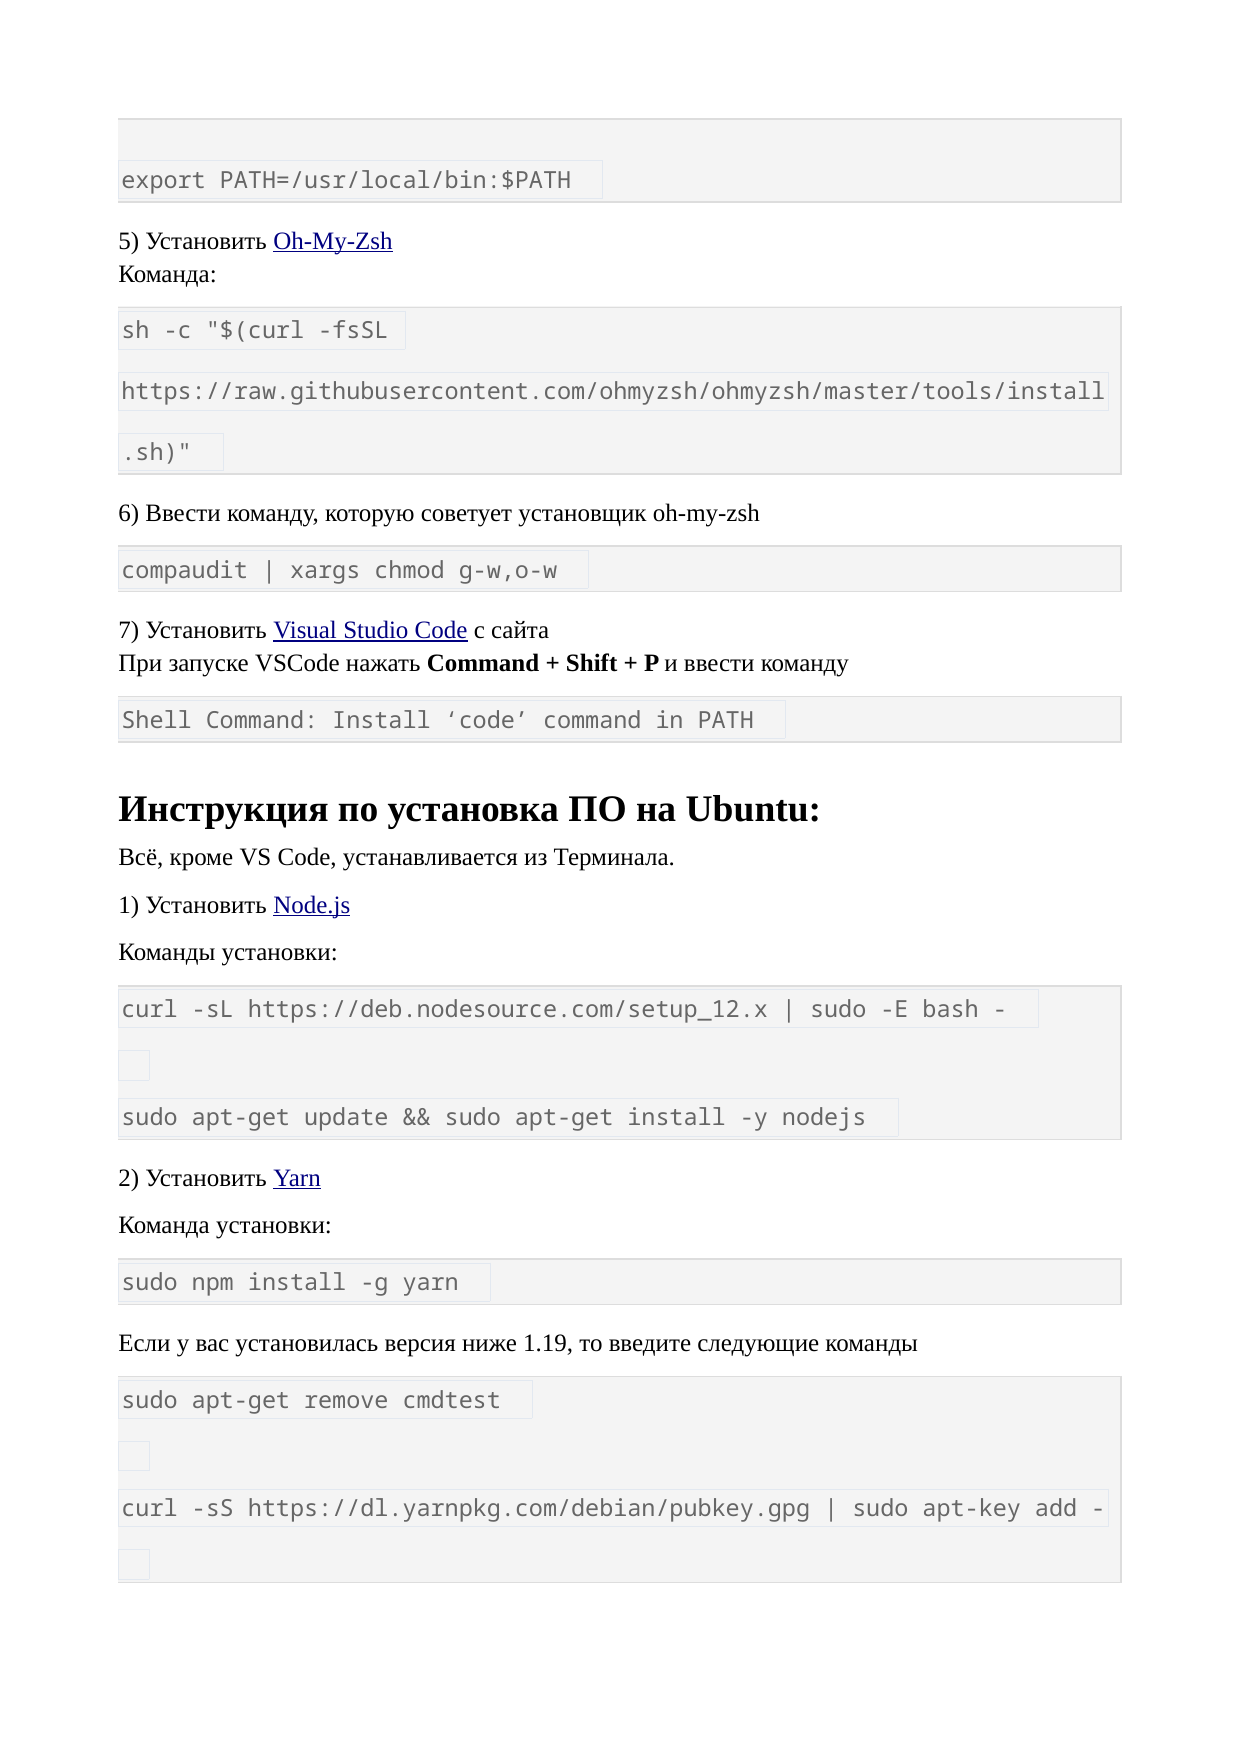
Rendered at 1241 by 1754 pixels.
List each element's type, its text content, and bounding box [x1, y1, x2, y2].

subtitle Инструкция по установка ПО на Ubuntu: [118, 786, 1122, 829]
text sudo apt-get remove cmdtest [118, 1377, 1120, 1418]
text 2) Установить Yarn [118, 1163, 1122, 1192]
text Если у вас установилась версия ниже 1.19, то введите следующие команды [118, 1328, 1122, 1357]
text Команда установки: [118, 1211, 1122, 1239]
text 5) Установить Oh-My-Zsh Команда: [118, 226, 1122, 287]
text Shell Command: Install ‘code’ command in PATH [118, 697, 1120, 741]
text compaudit | xargs chmod g-w,o-w [118, 547, 1120, 591]
text sudo apt-get update && sudo apt-get install -y nodejs [118, 1093, 1120, 1139]
text sh -c "$(curl -fsSL https://raw.githubusercontent.com/ohmyzsh/ohmyzsh/master/tools/install.sh)" [118, 308, 1120, 473]
text export PATH=/usr/local/bin:$PATH [118, 156, 1120, 201]
text curl -sL https://deb.nodesource.com/setup_12.x | sudo -E bash - [118, 987, 1120, 1027]
text Всё, кроме VS Code, устанавливается из Терминала. [118, 842, 1122, 871]
text sudo npm install -g yarn [118, 1260, 1120, 1304]
text Команды установки: [118, 937, 1122, 966]
text 6) Ввести команду, которую советует установщик oh-my-zsh [118, 498, 1122, 527]
text 7) Установить Visual Studio Code с сайта При запуске VSCode нажать Command + Shift + P и ввести команду [118, 615, 1122, 677]
text curl -sS https://dl.yarnpkg.com/debian/pubkey.gpg | sudo apt-key add - [118, 1484, 1120, 1526]
text 1) Установить Node.js [118, 890, 1122, 918]
